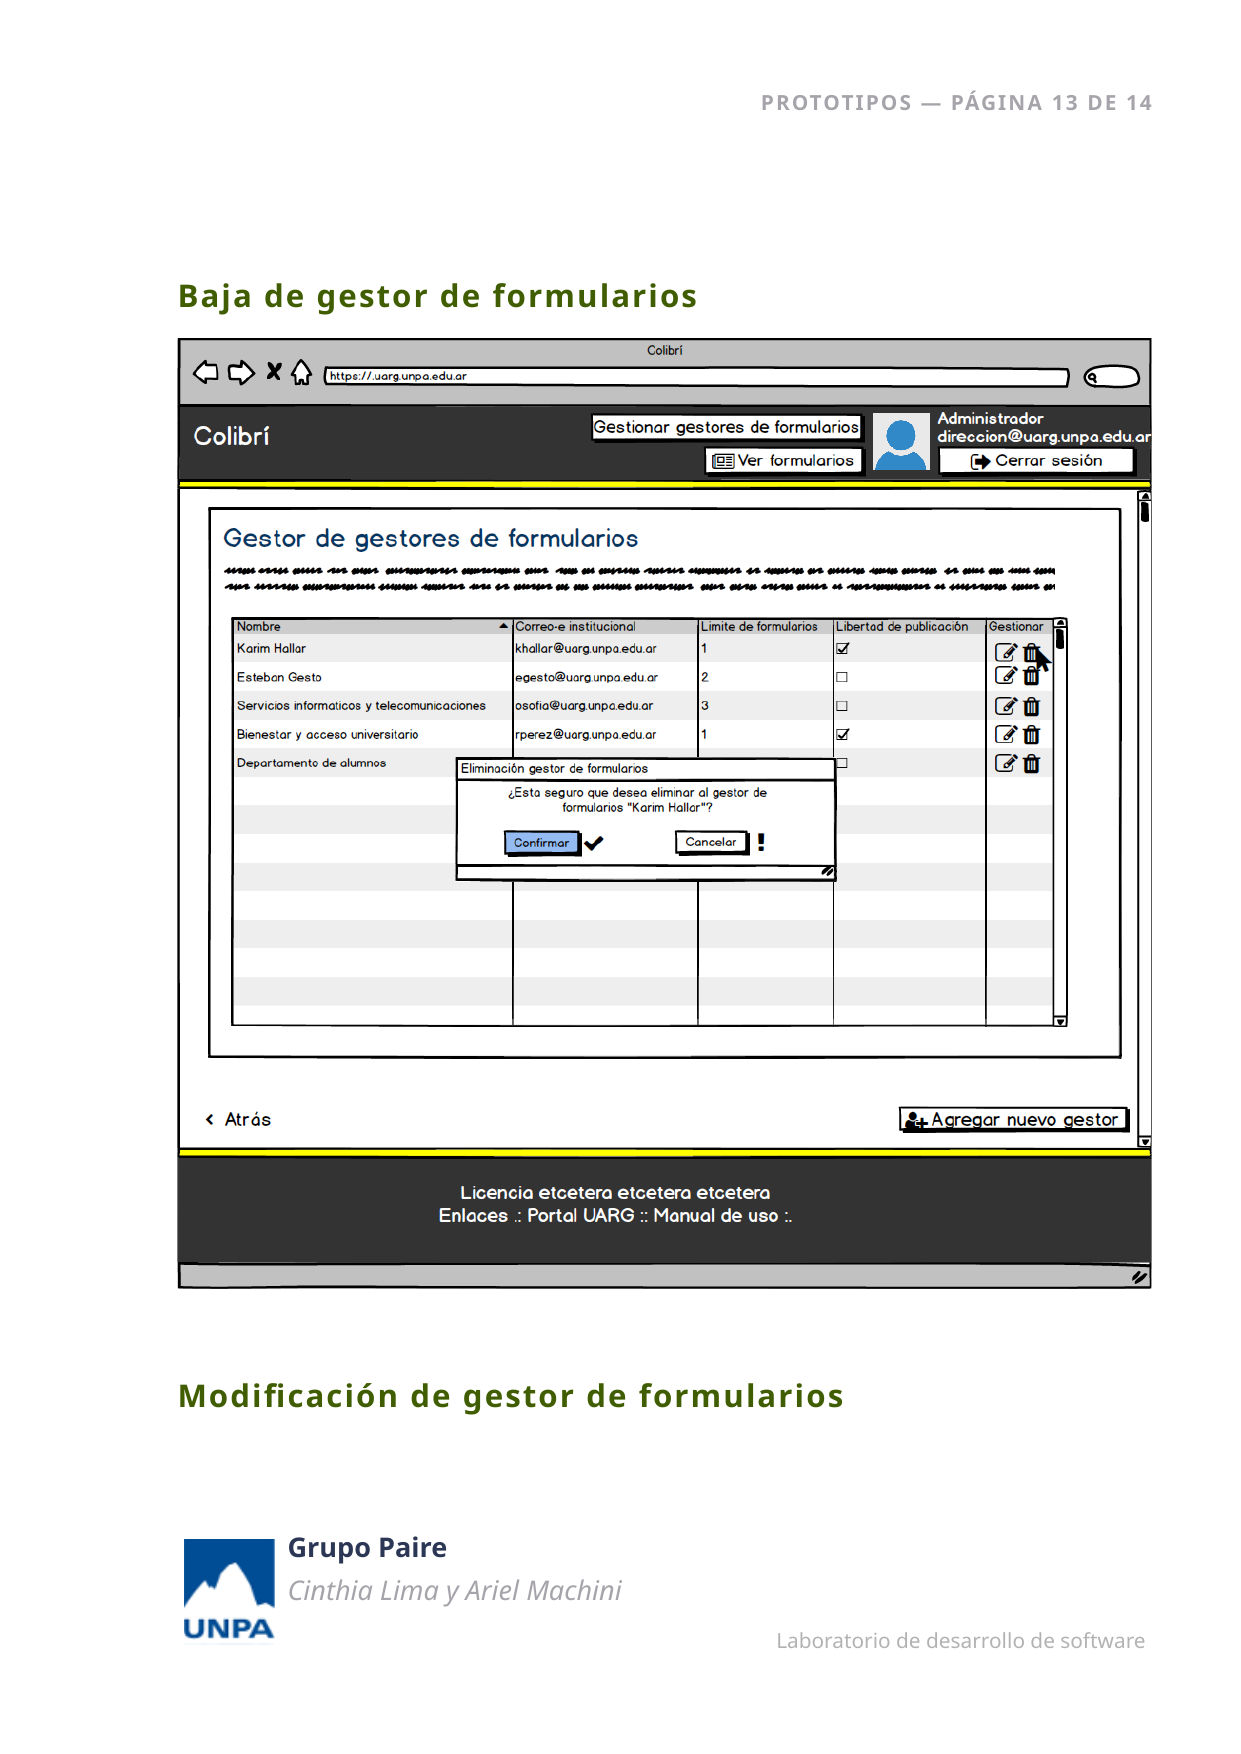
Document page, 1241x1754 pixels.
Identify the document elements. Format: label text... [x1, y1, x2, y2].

text Baja de gestor de formularios [177, 274, 1152, 317]
text Modificación de gestor de formularios [177, 1374, 1152, 1416]
picture [177, 338, 1152, 1289]
picture [184, 1539, 275, 1645]
